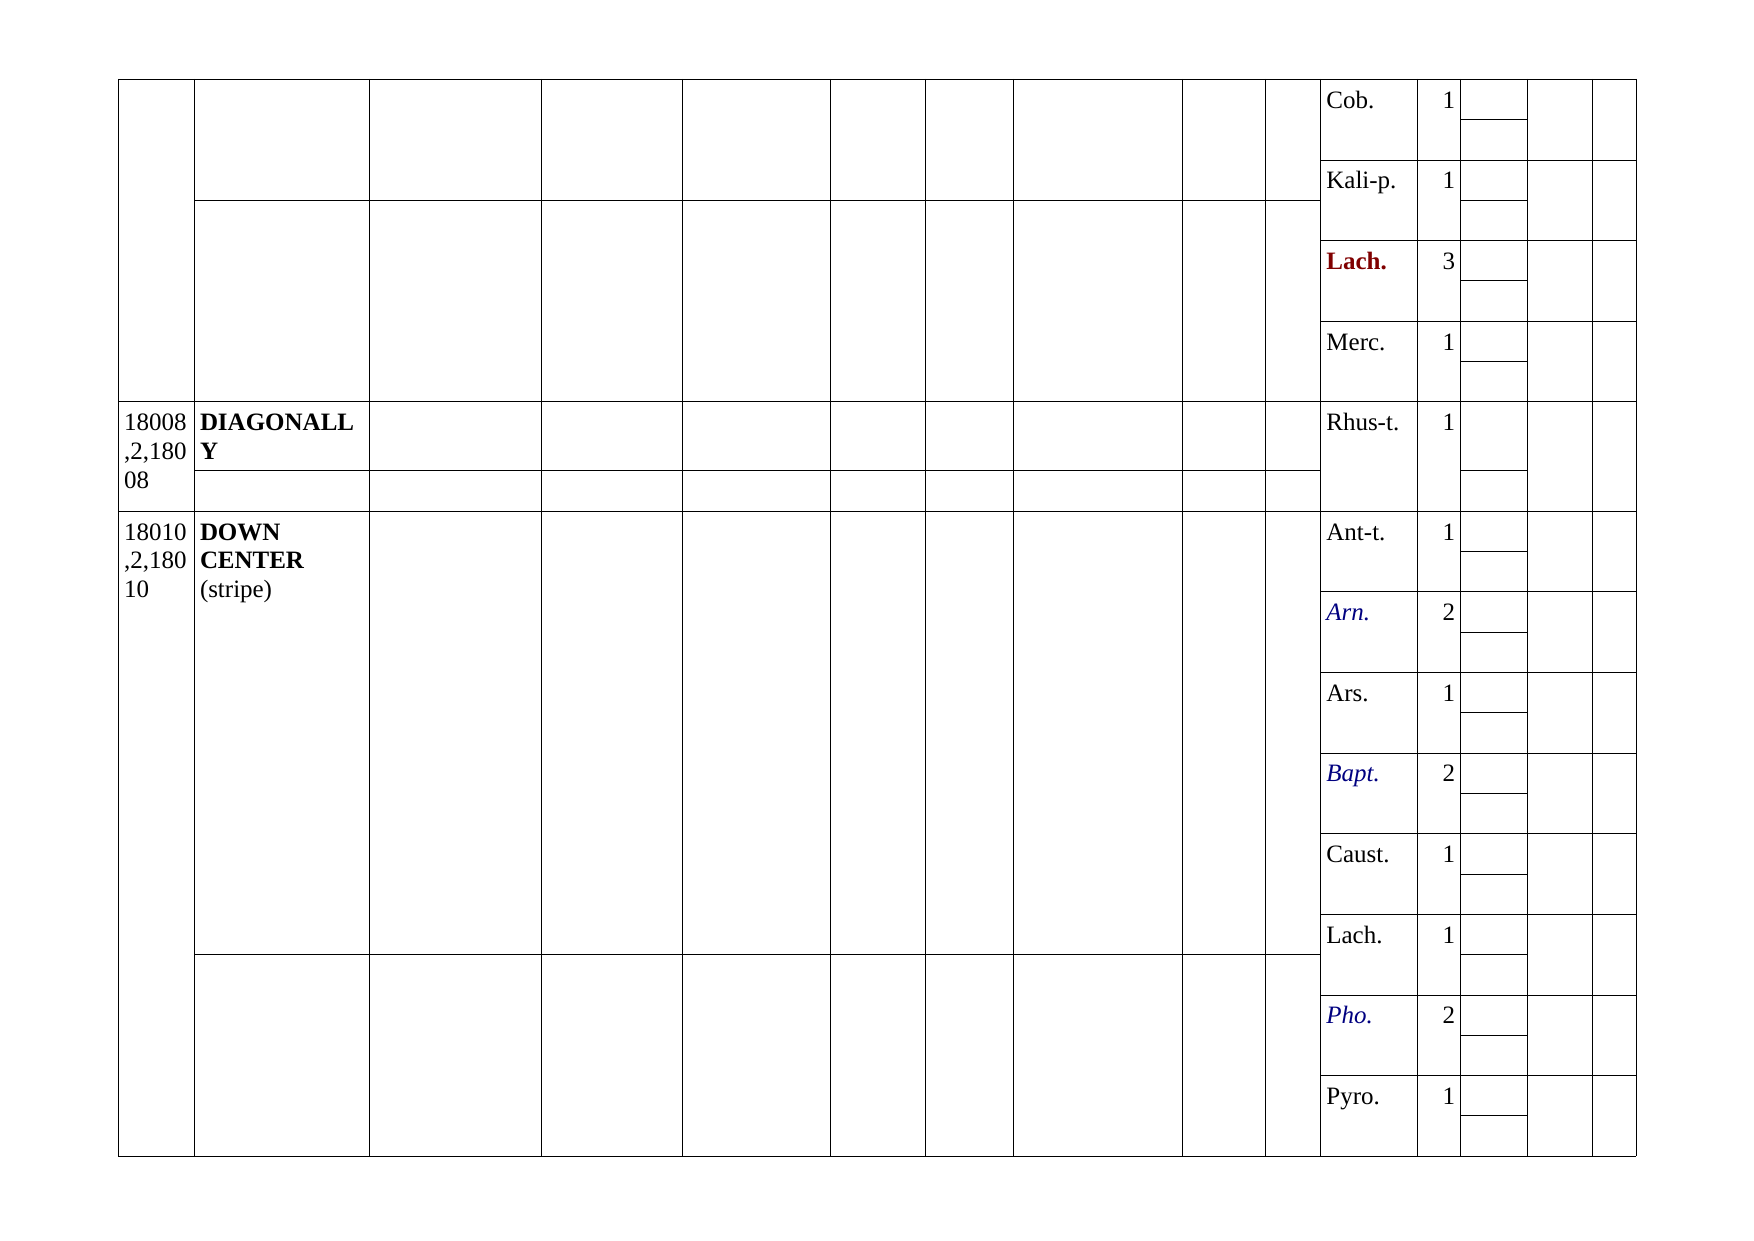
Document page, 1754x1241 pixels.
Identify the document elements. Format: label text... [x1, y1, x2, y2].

table_cell [831, 80, 925, 200]
table_cell [1528, 161, 1592, 240]
table_cell 1 [1418, 673, 1460, 753]
table_cell [370, 80, 541, 200]
table_cell [1461, 161, 1527, 200]
table_cell [831, 512, 925, 954]
table_cell [1593, 322, 1636, 401]
table_cell [1014, 201, 1182, 401]
table_cell [1461, 471, 1527, 511]
table_cell [1461, 512, 1527, 551]
table_cell 2 [1418, 592, 1460, 672]
table_cell [1461, 794, 1527, 833]
table_cell [1593, 834, 1636, 914]
table_cell [1461, 1076, 1527, 1115]
table_cell [1183, 80, 1265, 200]
table_cell 1 [1418, 834, 1460, 914]
table_cell Arn. [1321, 592, 1417, 672]
table_cell [542, 402, 682, 470]
table_cell [683, 955, 830, 1156]
table_cell [370, 201, 541, 401]
table_cell [542, 955, 682, 1156]
table_cell [195, 80, 369, 200]
table_cell [370, 471, 541, 511]
table_cell 1 [1418, 1076, 1460, 1156]
table_cell [1528, 673, 1592, 753]
table_cell [1593, 80, 1636, 159]
table_cell [195, 471, 369, 511]
table_cell [1528, 834, 1592, 914]
table_cell [1266, 80, 1320, 200]
table_cell [1266, 402, 1320, 470]
table_cell [119, 80, 194, 401]
table_cell [926, 471, 1013, 511]
table_cell [1461, 1036, 1527, 1075]
table_cell [1461, 673, 1527, 712]
table_cell [1014, 402, 1182, 470]
table_cell 18010,2,18010 [119, 512, 194, 1156]
table_cell [1461, 915, 1527, 954]
table_cell [1461, 633, 1527, 672]
table_cell [542, 80, 682, 200]
table_cell [1528, 241, 1592, 321]
table_cell [926, 512, 1013, 954]
table_cell Pho. [1321, 996, 1417, 1075]
table_cell [1528, 915, 1592, 994]
table_cell [831, 471, 925, 511]
table_cell [1014, 471, 1182, 511]
table_cell [1528, 80, 1592, 159]
table_cell [1183, 201, 1265, 401]
table_cell [926, 955, 1013, 1156]
table_cell Ars. [1321, 673, 1417, 753]
table_cell [1266, 471, 1320, 511]
table_cell [195, 201, 369, 401]
table_cell [1461, 322, 1527, 361]
table_cell [1183, 402, 1265, 470]
table_cell [370, 402, 541, 470]
table_cell Rhus-t. [1321, 402, 1417, 511]
table_cell Cob. [1321, 80, 1417, 159]
table_cell [926, 201, 1013, 401]
table_cell [1183, 512, 1265, 954]
table_cell [1461, 362, 1527, 401]
table_cell Merc. [1321, 322, 1417, 401]
table_cell Bapt. [1321, 754, 1417, 833]
table_cell Lach. [1321, 241, 1417, 321]
table_cell [1461, 241, 1527, 280]
table_cell [1528, 1076, 1592, 1156]
table_cell 2 [1418, 754, 1460, 833]
table_cell Ant-t. [1321, 512, 1417, 591]
table_cell [1528, 754, 1592, 833]
table_cell Kali-p. [1321, 161, 1417, 240]
table_cell [1461, 592, 1527, 632]
table_cell [1266, 201, 1320, 401]
table_cell [1266, 955, 1320, 1156]
table_cell [1593, 592, 1636, 672]
table_cell [831, 955, 925, 1156]
table_cell 3 [1418, 241, 1460, 321]
table_cell 2 [1418, 996, 1460, 1075]
table_cell [1461, 281, 1527, 321]
table_cell [1014, 512, 1182, 954]
table_cell [683, 512, 830, 954]
table_cell [683, 402, 830, 470]
table_cell [542, 201, 682, 401]
table_cell [926, 402, 1013, 470]
table_cell [1461, 402, 1527, 470]
table_cell [1528, 592, 1592, 672]
table_cell 1 [1418, 915, 1460, 994]
table_cell [1461, 996, 1527, 1035]
table_cell [1461, 552, 1527, 591]
table_cell [1461, 955, 1527, 994]
table_cell [1183, 955, 1265, 1156]
table_cell 1 [1418, 402, 1460, 511]
table_cell diagonally [195, 402, 369, 470]
table_cell 1 [1418, 80, 1460, 159]
table_cell [1528, 322, 1592, 401]
table_cell 1 [1418, 322, 1460, 401]
table_cell [1461, 120, 1527, 159]
table_cell [1593, 754, 1636, 833]
table_cell [1593, 512, 1636, 591]
table_cell [1528, 512, 1592, 591]
table_cell [1528, 996, 1592, 1075]
table_cell [1266, 512, 1320, 954]
table_cell [1461, 1116, 1527, 1156]
table_cell [683, 471, 830, 511]
table_cell [683, 201, 830, 401]
table_cell [831, 201, 925, 401]
table_cell 18008,2,18008 [119, 402, 194, 511]
table_cell [831, 402, 925, 470]
table_cell 1 [1418, 161, 1460, 240]
table_cell [1593, 161, 1636, 240]
table_cell [1593, 996, 1636, 1075]
table_cell [1593, 1076, 1636, 1156]
table_cell [1593, 915, 1636, 994]
table_cell Lach. [1321, 915, 1417, 994]
table_cell [1593, 241, 1636, 321]
table_cell [1461, 80, 1527, 119]
table_cell [1528, 402, 1592, 511]
table_cell [1014, 80, 1182, 200]
table_cell [1593, 402, 1636, 511]
table_cell [1461, 201, 1527, 240]
table_cell [683, 80, 830, 200]
table_cell [1461, 713, 1527, 753]
table_cell down center (stripe) [195, 512, 369, 954]
table_cell [1461, 754, 1527, 793]
table_cell 1 [1418, 512, 1460, 591]
table_cell [1593, 673, 1636, 753]
table_cell [542, 471, 682, 511]
table_cell [1461, 834, 1527, 873]
table_cell Pyro. [1321, 1076, 1417, 1156]
table_cell [926, 80, 1013, 200]
table_cell [1461, 875, 1527, 914]
table_cell Caust. [1321, 834, 1417, 914]
table_cell [370, 512, 541, 954]
table_cell [1014, 955, 1182, 1156]
table_cell [542, 512, 682, 954]
table_cell [195, 955, 369, 1156]
table_cell [1183, 471, 1265, 511]
table_cell [370, 955, 541, 1156]
